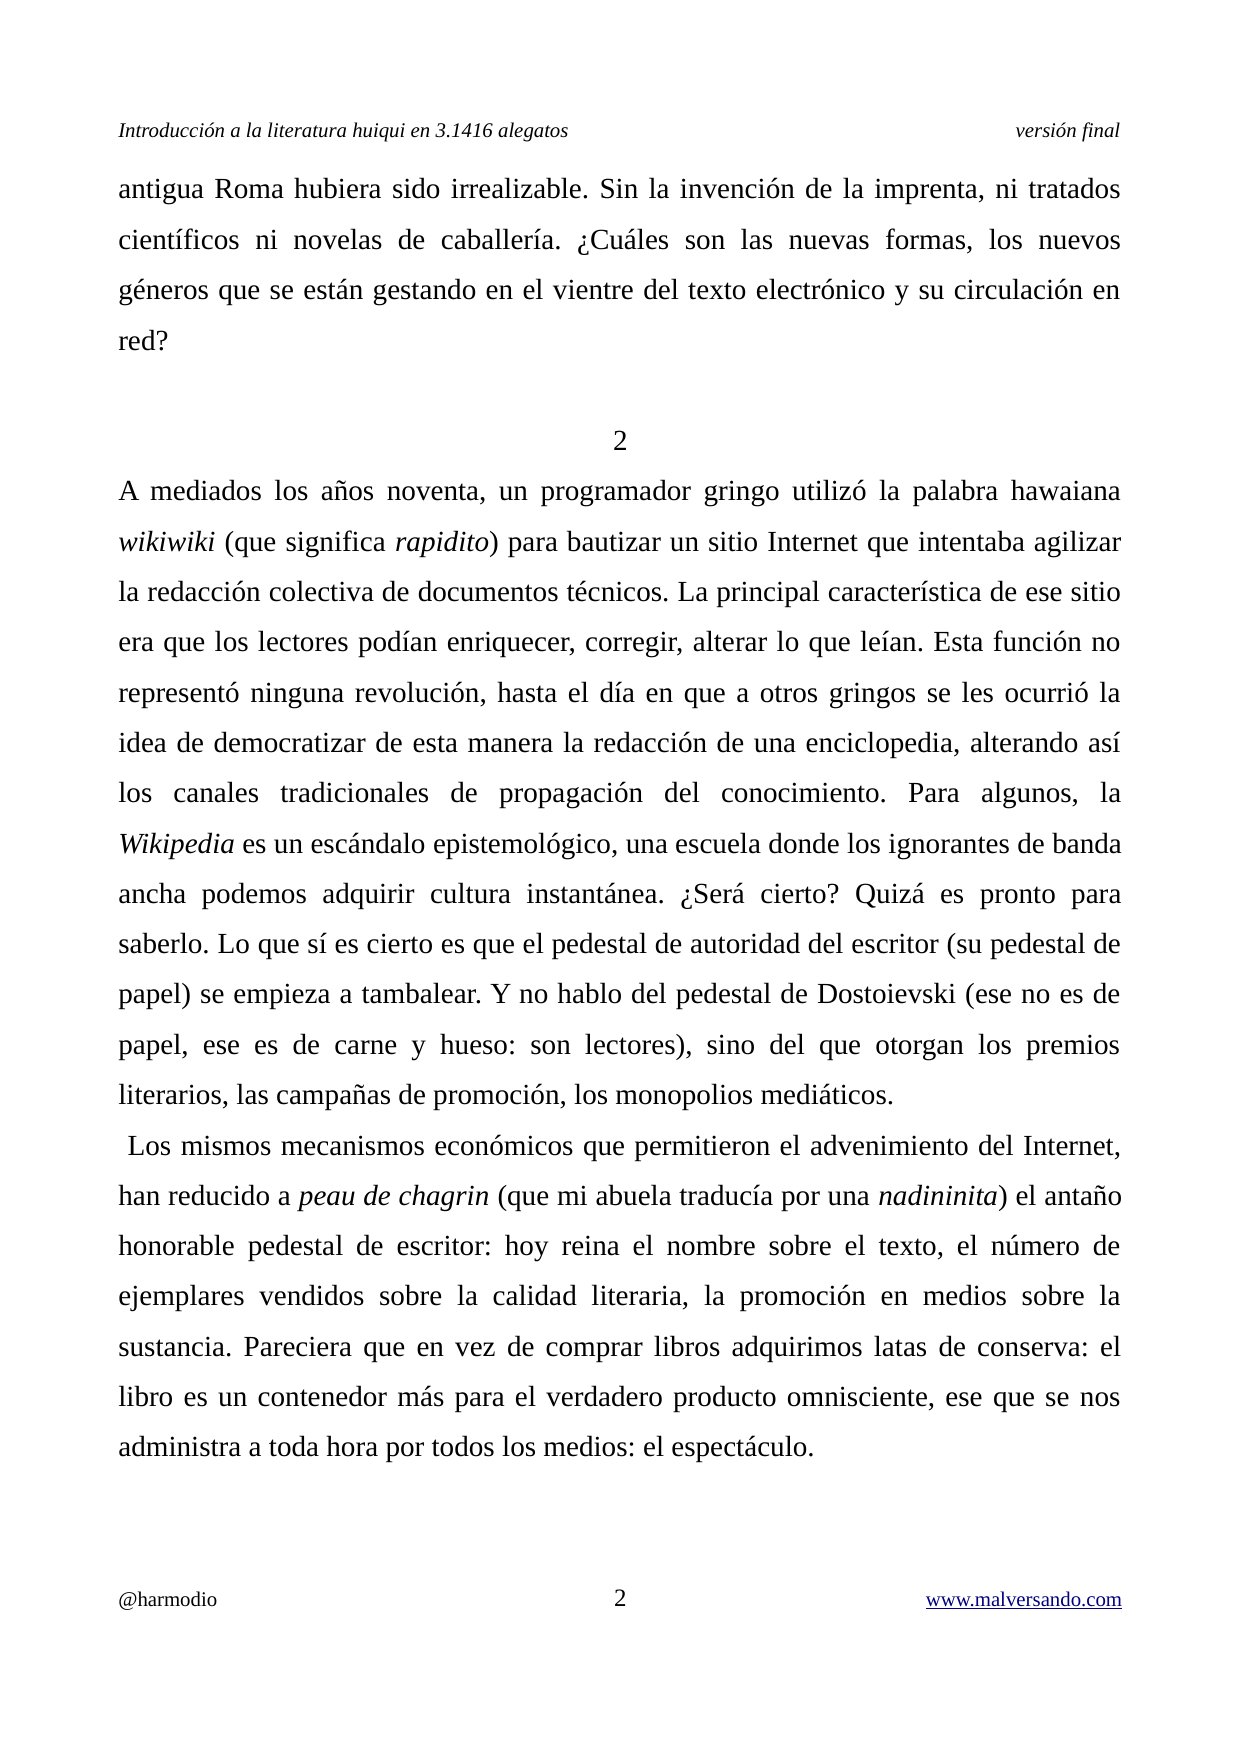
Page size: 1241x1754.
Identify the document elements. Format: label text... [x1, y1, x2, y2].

text antigua Roma hubiera sido irrealizable. Sin la invención de la imprenta, ni tratados científicos ni novelas de caballería. ¿Cuáles son las nuevas formas, los nuevos géneros que se están gestando en el vientre del texto electrónico y su circulación en red? [118, 172, 1122, 356]
text 2 [118, 423, 1122, 457]
text Los mismos mecanismos económicos que permitieron el advenimiento del Internet, han reducido a peau de chagrin (que mi abuela traducía por una nadininita) el antaño honorable pedestal de escritor: hoy reina el nombre sobre el texto, el número de ejemplares vendidos sobre la calidad literaria, la promoción en medios sobre la sustancia. Pareciera que en vez de comprar libros adquirimos latas de conserva: el libro es un contenedor más para el verdadero producto omnisciente, ese que se nos administra a toda hora por todos los medios: el espectáculo. [118, 1128, 1122, 1463]
text A mediados los años noventa, un programador gringo utilizó la palabra hawaiana wikiwiki (que significa rapidito) para bautizar un sitio Internet que intentaba agilizar la redacción colectiva de documentos técnicos. La principal característica de ese sitio era que los lectores podían enriquecer, corregir, alterar lo que leían. Esta función no representó ninguna revolución, hasta el día en que a otros gringos se les ocurrió la idea de democratizar de esta manera la redacción de una enciclopedia, alterando así los canales tradicionales de propagación del conocimiento. Para algunos, la Wikipedia es un escándalo epistemológico, una escuela donde los ignorantes de banda ancha podemos adquirir cultura instantánea. ¿Será cierto? Quizá es pronto para saberlo. Lo que sí es cierto es que el pedestal de autoridad del escritor (su pedestal de papel) se empieza a tambalear. Y no hablo del pedestal de Dostoievski (ese no es de papel, ese es de carne y hueso: son lectores), sino del que otorgan los premios literarios, las campañas de promoción, los monopolios mediáticos. [118, 473, 1122, 1111]
